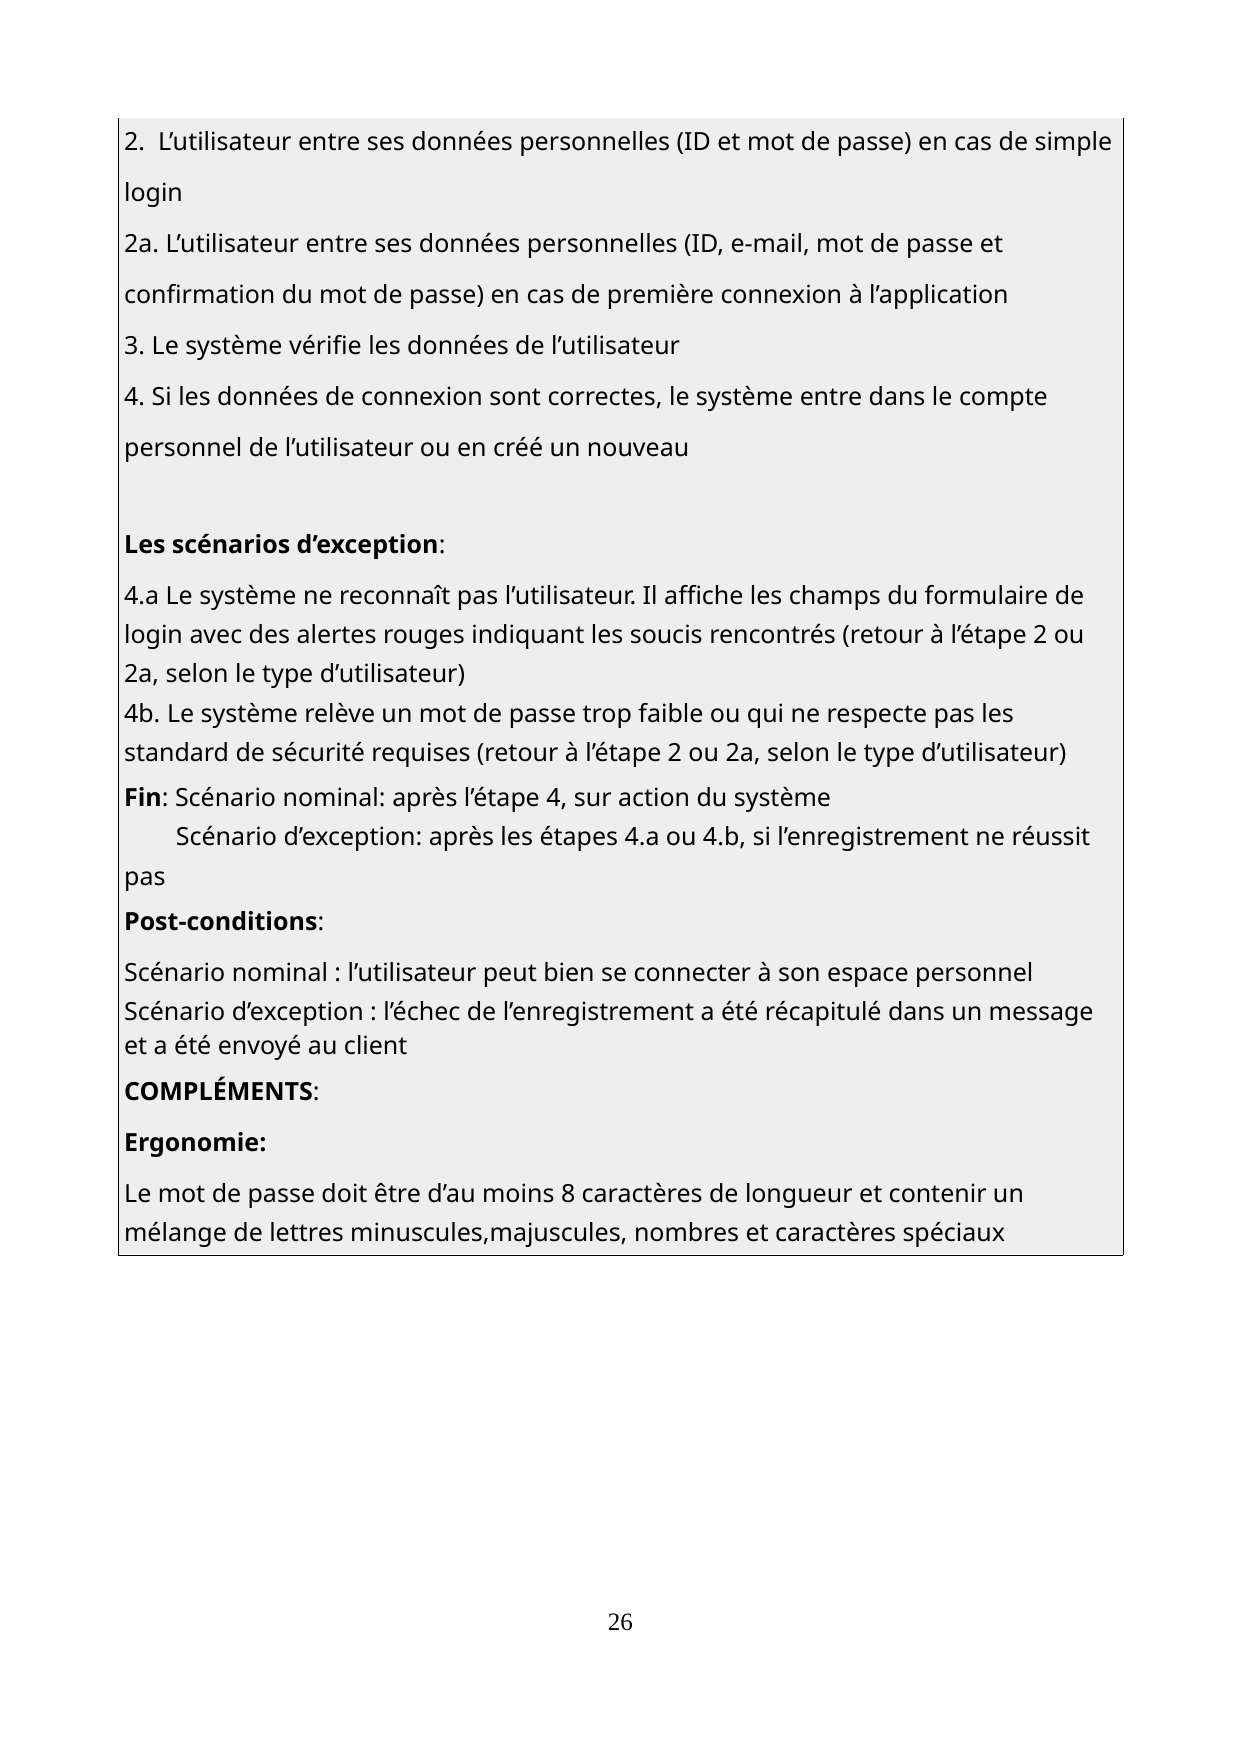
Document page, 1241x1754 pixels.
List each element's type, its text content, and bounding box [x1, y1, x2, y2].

table_cell COMPLÉMENTS: Ergonomie: Le mot de passe doit être d’au moins 8 caractères de longueur et contenir un mélange de lettres minuscules,majuscules, nombres et caractères spéciaux [119, 1068, 1123, 1254]
table_cell 2. L’utilisateur entre ses données personnelles (ID et mot de passe) en cas de simple login 2a. L’utilisateur entre ses données personnelles (ID, e-mail, mot de passe et confirmation du mot de passe) en cas de première connexion à l’application 3. Le système vérifie les données de l’utilisateur 4. Si les données de connexion sont correctes, le système entre dans le compte personnel de l’utilisateur ou en créé un nouveau [119, 118, 1123, 521]
table_cell Fin: Scénario nominal: après l’étape 4, sur action du système Scénario d’exception: après les étapes 4.a ou 4.b, si l’enregistrement ne réussit pas [119, 774, 1123, 898]
table_cell Post-conditions: Scénario nominal : l’utilisateur peut bien se connecter à son espace personnel Scénario d’exception : l’échec de l’enregistrement a été récapitulé dans un message et a été envoyé au client [119, 898, 1123, 1068]
table_cell Les scénarios d’exception: 4.a Le système ne reconnaît pas l’utilisateur. Il affiche les champs du formulaire de login avec des alertes rouges indiquant les soucis rencontrés (retour à l’étape 2 ou 2a, selon le type d’utilisateur) 4b. Le système relève un mot de passe trop faible ou qui ne respecte pas les standard de sécurité requises (retour à l’étape 2 ou 2a, selon le type d’utilisateur) [119, 521, 1123, 774]
